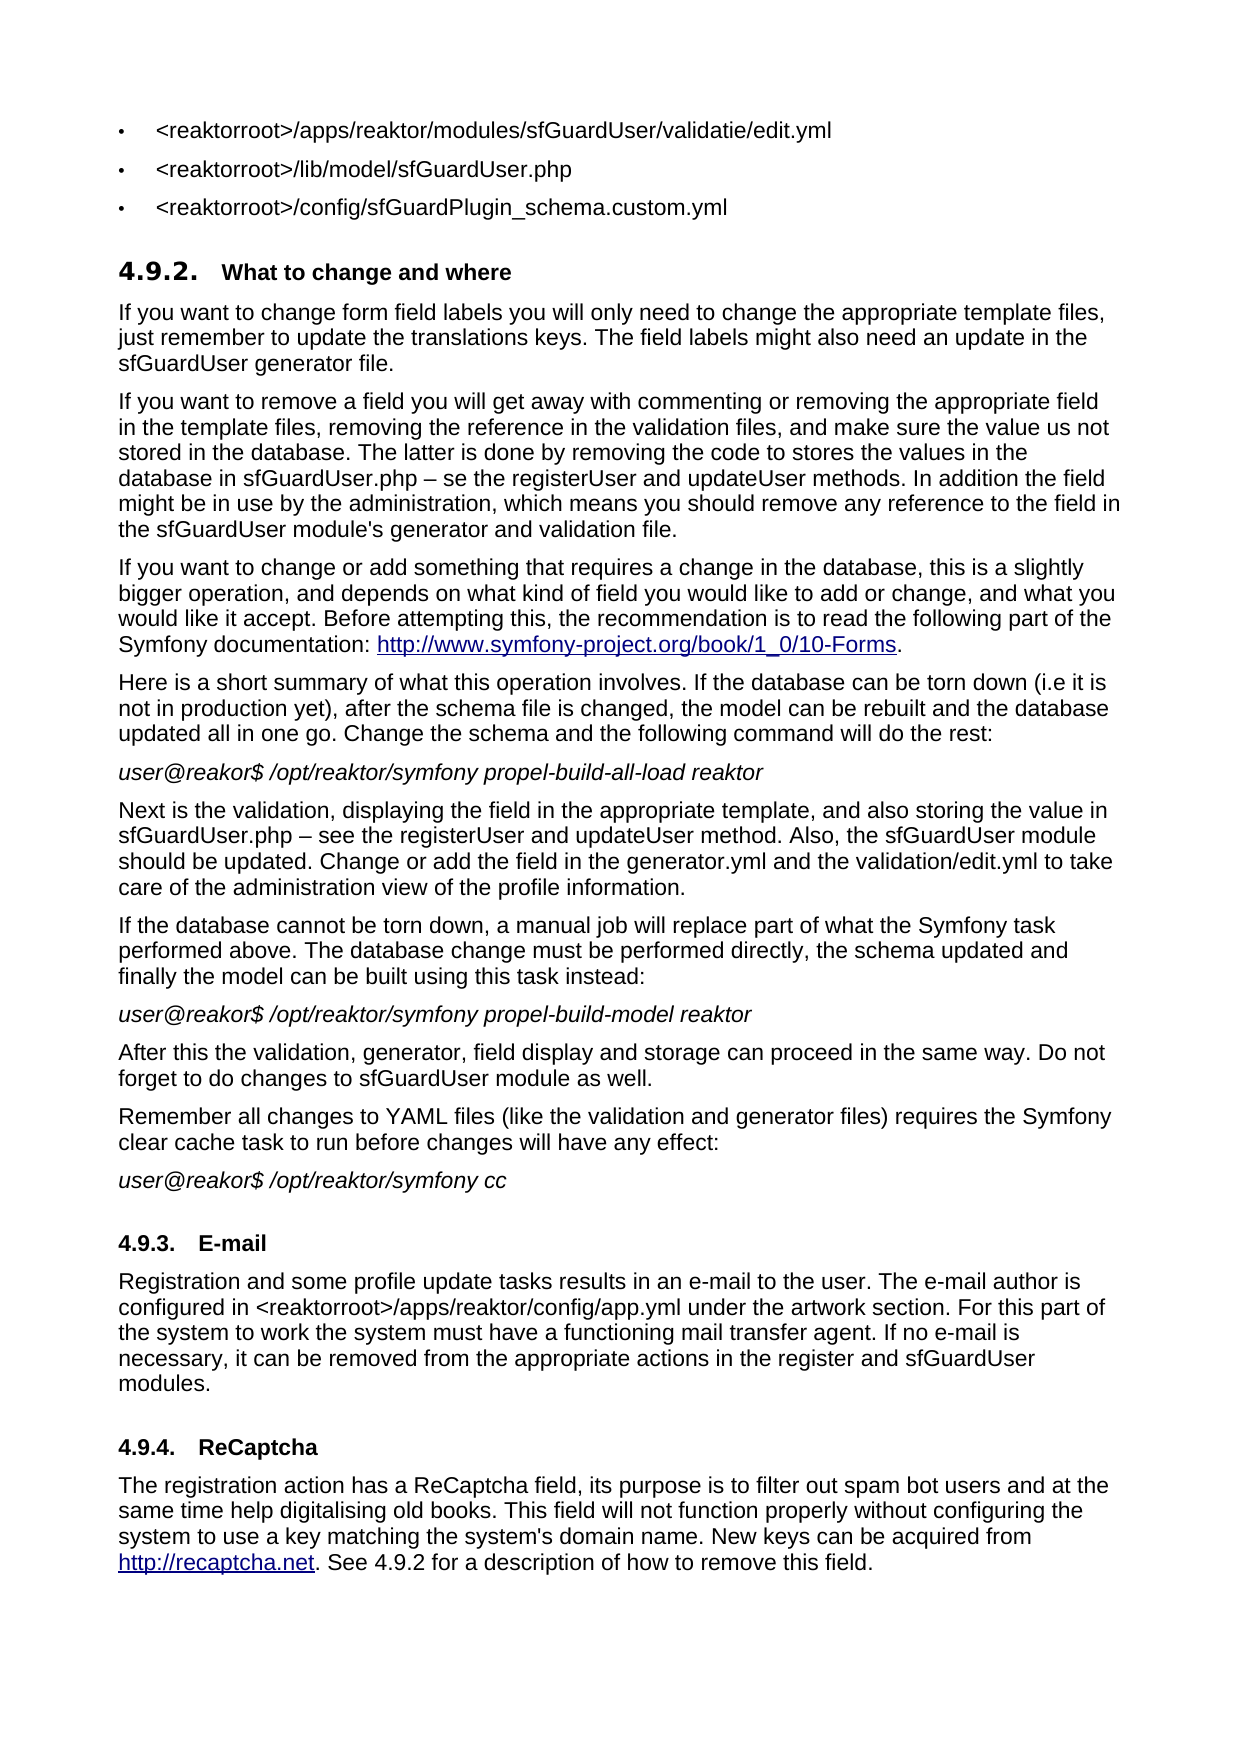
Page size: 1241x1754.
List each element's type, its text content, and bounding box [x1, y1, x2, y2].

text If you want to change or add something that requires a change in the database, this is a slightly bigger operation, and depends on what kind of field you would like to add or change, and what you would like it accept. Before attempting this, the recommendation is to read the following part of the Symfony documentation: http://www.symfony-project.org/book/1_0/10-Forms. [118, 555, 1122, 657]
text user@reakor$ /opt/reaktor/symfony propel-build-all-load reaktor [118, 759, 1122, 785]
text Remember all changes to YAML files (like the validation and generator files) requires the Symfony clear cache task to run before changes will have any effect: [118, 1103, 1122, 1155]
text user@reakor$ /opt/reaktor/symfony cc [118, 1167, 1122, 1193]
text If the database cannot be torn down, a manual job will replace part of what the Symfony task performed above. The database change must be performed directly, the schema updated and finally the model can be built using this task instead: [118, 912, 1122, 989]
text The registration action has a ReCaptcha field, its purpose is to filter out spam bot users and at the same time help digitalising old books. This field will not function properly without configuring the system to use a key matching the system's domain name. New keys can be acquired from http://recaptcha.net. See 4.8.2 for a description of how to remove this field. [118, 1472, 1122, 1575]
text Here is a short summary of what this operation involves. If the database can be torn down (i.e it is not in production yet), after the schema file is changed, the model can be rebuilt and the database updated all in one go. Change the schema and the following command will do the rest: [118, 670, 1122, 747]
subtitle ReCaptcha [118, 1434, 1122, 1460]
list <reaktorroot>/config/sfGuardPlugin_schema.custom.yml [118, 194, 1122, 220]
list <reaktorroot>/apps/reaktor/modules/sfGuardUser/validatie/edit.yml [118, 118, 1122, 144]
text Next is the validation, displaying the field in the appropriate template, and also storing the value in sfGuardUser.php – see the registerUser and updateUser method. Also, the sfGuardUser module should be updated. Change or add the field in the generator.yml and the validation/edit.yml to take care of the administration view of the profile information. [118, 797, 1122, 900]
text Registration and some profile update tasks results in an e-mail to the user. The e-mail author is configured in <reaktorroot>/apps/reaktor/config/app.yml under the artwork section. For this part of the system to work the system must have a functioning mail transfer agent. If no e-mail is necessary, it can be removed from the appropriate actions in the register and sfGuardUser modules. [118, 1268, 1122, 1397]
subtitle E-mail [118, 1230, 1122, 1256]
list <reaktorroot>/lib/model/sfGuardUser.php [118, 156, 1122, 182]
text If you want to change form field labels you will only need to change the appropriate template files, just remember to update the translations keys. The field labels might also need an update in the sfGuardUser generator file. [118, 299, 1122, 376]
text If you want to remove a field you will get away with commenting or removing the appropriate field in the template files, removing the reference in the validation files, and make sure the value us not stored in the database. The latter is done by removing the code to stores the values in the database in sfGuardUser.php – se the registerUser and updateUser methods. In addition the field might be in use by the administration, which means you should remove any reference to the field in the sfGuardUser module's generator and validation file. [118, 388, 1122, 542]
subtitle What to change and where [118, 257, 1122, 287]
text user@reakor$ /opt/reaktor/symfony propel-build-model reaktor [118, 1002, 1122, 1027]
text After this the validation, generator, field display and storage can proceed in the same way. Do not forget to do changes to sfGuardUser module as well. [118, 1040, 1122, 1091]
